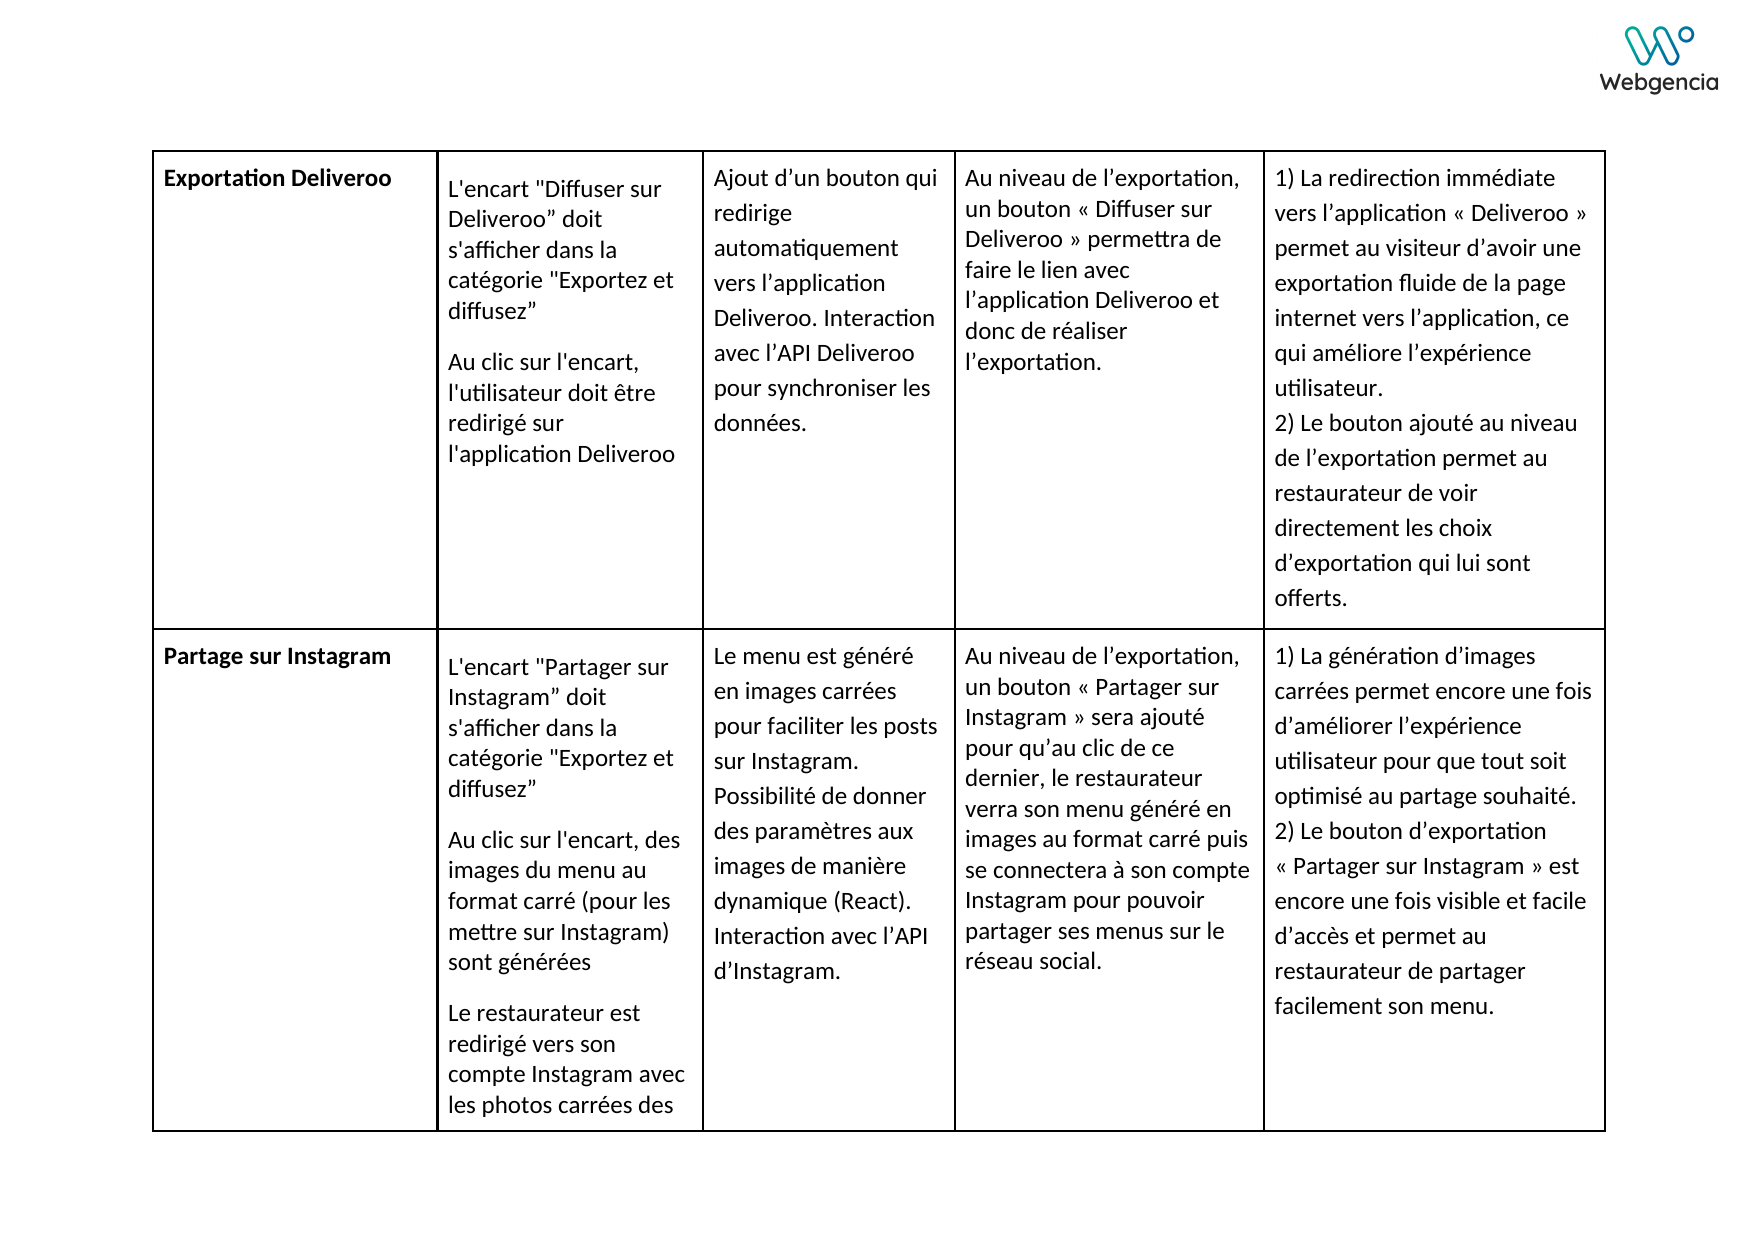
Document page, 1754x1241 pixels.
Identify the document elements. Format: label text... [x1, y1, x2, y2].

table_cell L'encart "Diffuser sur Deliveroo” doit s'afficher dans la catégorie "Exportez et diffusez” Au clic sur l'encart, l'utilisateur doit être redirigé sur l'application Deliveroo [439, 152, 702, 628]
table_cell L'encart "Partager sur Instagram” doit s'afficher dans la catégorie "Exportez et diffusez” Au clic sur l'encart, des images du menu au format carré (pour les mettre sur Instagram) sont générées Le restaurateur est redirigé vers son compte Instagram avec les photos carrées des [439, 630, 702, 1130]
table_cell Au niveau de l’exportation, un bouton « Diffuser sur Deliveroo » permettra de faire le lien avec l’application Deliveroo et donc de réaliser l’exportation. [956, 152, 1263, 628]
table_cell Le menu est généré en images carrées pour faciliter les posts sur Instagram. Possibilité de donner des paramètres aux images de manière dynamique (React). Interaction avec l’API d’Instagram. [704, 630, 954, 1130]
table_cell 1) La redirection immédiate vers l’application « Deliveroo » permet au visiteur d’avoir une exportation fluide de la page internet vers l’application, ce qui améliore l’expérience utilisateur. 2) Le bouton ajouté au niveau de l’exportation permet au restaurateur de voir directement les choix d’exportation qui lui sont offerts. [1265, 152, 1604, 628]
table_cell Exportation Deliveroo [154, 152, 436, 628]
table_cell Au niveau de l’exportation, un bouton « Partager sur Instagram » sera ajouté pour qu’au clic de ce dernier, le restaurateur verra son menu généré en images au format carré puis se connectera à son compte Instagram pour pouvoir partager ses menus sur le réseau social. [956, 630, 1263, 1130]
table_cell Ajout d’un bouton qui redirige automatiquement vers l’application Deliveroo. Interaction avec l’API Deliveroo pour synchroniser les données. [704, 152, 954, 628]
table_cell 1) La génération d’images carrées permet encore une fois d’améliorer l’expérience utilisateur pour que tout soit optimisé au partage souhaité. 2) Le bouton d’exportation « Partager sur Instagram » est encore une fois visible et facile d’accès et permet au restaurateur de partager facilement son menu. [1265, 630, 1604, 1130]
table_cell Partage sur Instagram [154, 630, 436, 1130]
